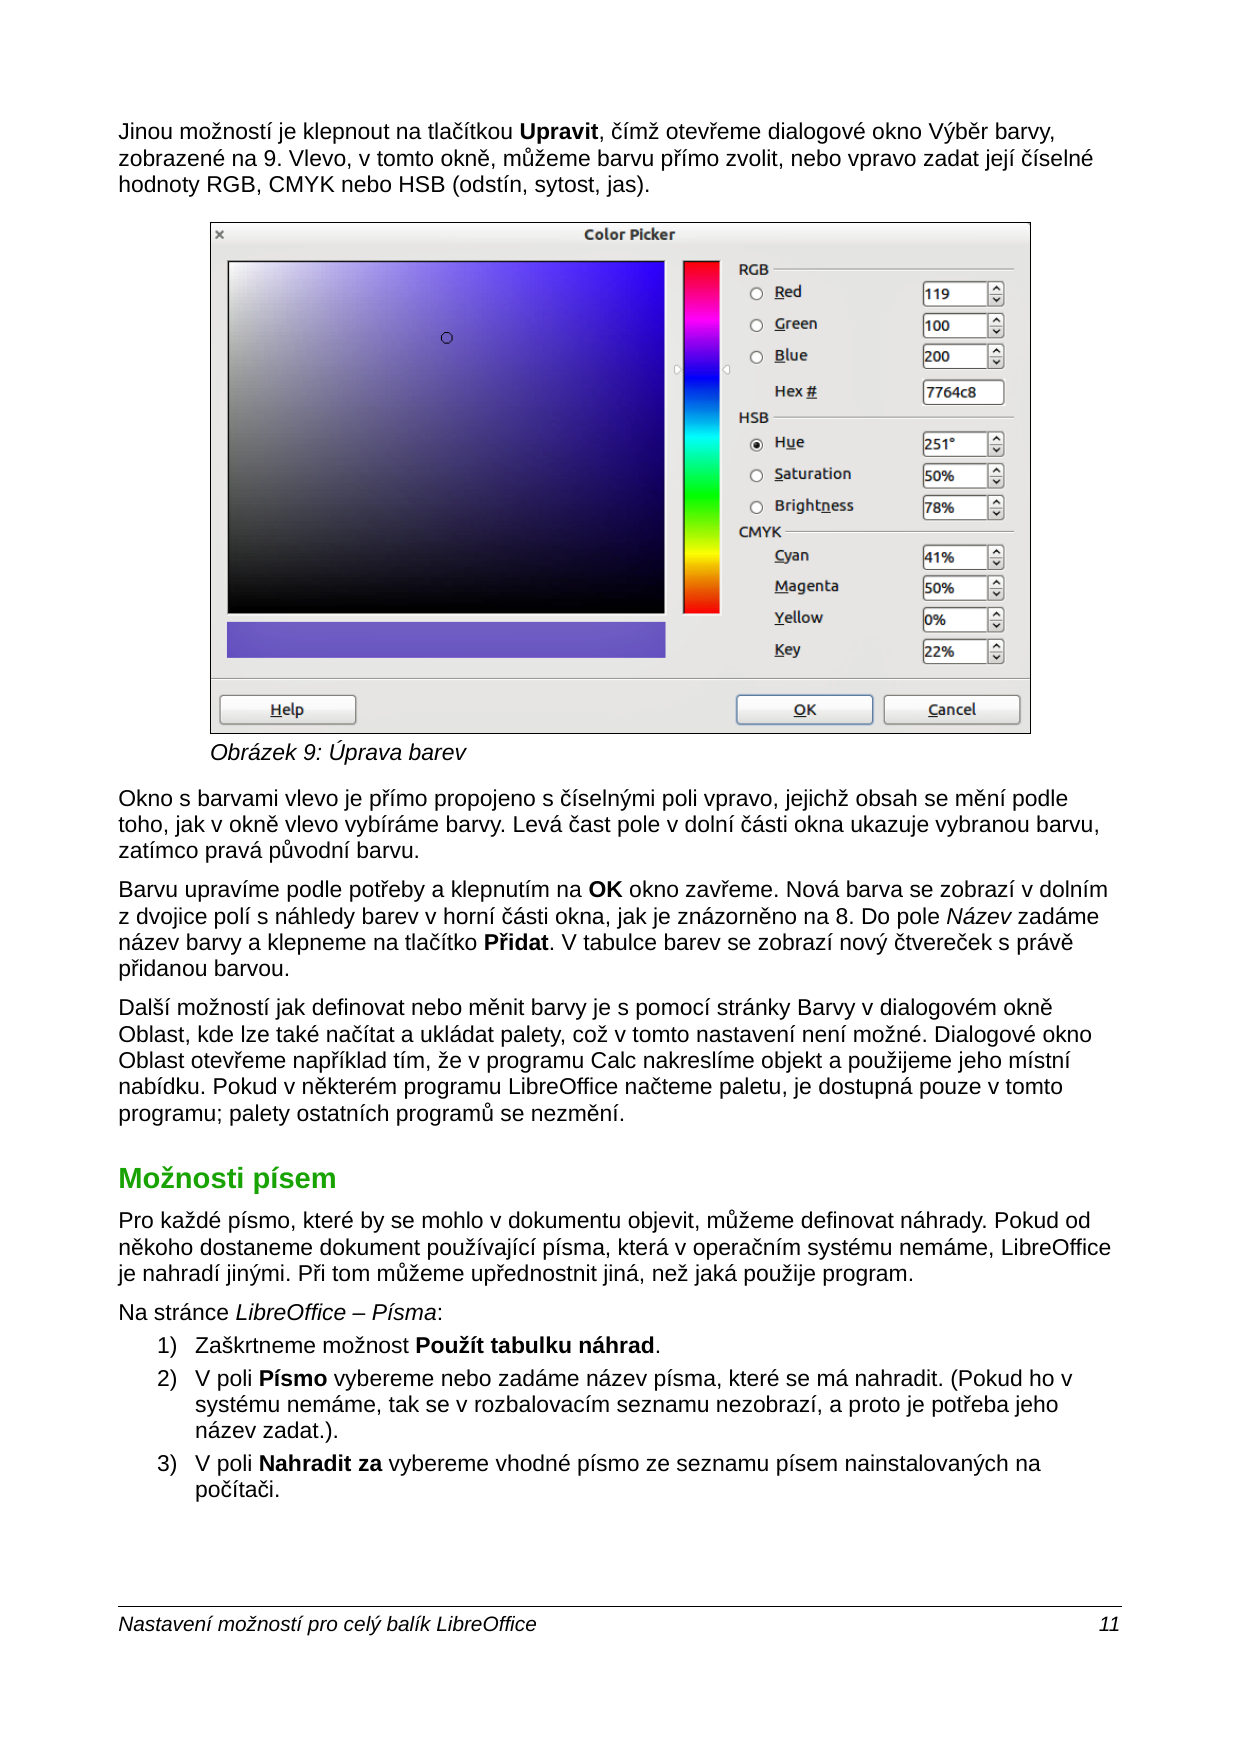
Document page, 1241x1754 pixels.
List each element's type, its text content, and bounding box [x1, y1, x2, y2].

text Jinou možností je klepnout na tlačítkou Upravit, čímž otevřeme dialogové okno Výběr barvy, zobrazené na obrázku 9. Vlevo, v tomto okně, můžeme barvu přímo zvolit, nebo vpravo zadat její číselné hodnoty RGB, CMYK nebo HSB (odstín, sytost, jas). [118, 118, 1122, 197]
list V poli Písmo vybereme nebo zadáme název písma, které se má nahradit. (Pokud ho v systému nemáme, tak se v rozbalovacím seznamu nezobrazí, a proto je potřeba jeho název zadat.). [177, 1364, 1122, 1443]
text Okno s barvami vlevo je přímo propojeno s číselnými poli vpravo, jejichž obsah se mění podle toho, jak v okně vlevo vybíráme barvy. Levá čast pole v dolní části okna ukazuje vybranou barvu, zatímco pravá původní barvu. [118, 785, 1122, 864]
text Pro každé písmo, které by se mohlo v dokumentu objevit, můžeme definovat náhrady. Pokud od někoho dostaneme dokument používající písma, která v operačním systému nemáme, LibreOffice je nahradí jinými. Při tom můžeme upřednostnit jiná, než jaká použije program. [118, 1207, 1122, 1287]
picture [211, 223, 1030, 733]
list V poli Nahradit za vybereme vhodné písmo ze seznamu písem nainstalovaných na počítači. [177, 1450, 1122, 1502]
subtitle Možnosti písem [118, 1162, 1122, 1195]
list Na stránce LibreOffice – Písma: [118, 1299, 1122, 1325]
text Obrázek 9: Úprava barev [210, 739, 1031, 766]
list Zaškrtneme možnost Použít tabulku náhrad. [177, 1332, 1122, 1358]
text Další možností jak definovat nebo měnit barvy je s pomocí stránky Barvy v dialogovém okně Oblast, kde lze také načítat a ukládat palety, což v tomto nastavení není možné. Dialogové okno Oblast otevřeme například tím, že v programu Calc nakreslíme objekt a použijeme jeho místní nabídku. Pokud v některém programu LibreOffice načteme paletu, je dostupná pouze v tomto programu; palety ostatních programů se nezmění. [118, 994, 1122, 1126]
text Barvu upravíme podle potřeby a klepnutím na OK okno zavřeme. Nová barva se zobrazí v dolním z dvojice polí s náhledy barev v horní části okna, jak je znázorněno na obrázku 8. Do pole Název zadáme název barvy a klepneme na tlačítko Přidat. V tabulce barev se zobrazí nový čtvereček s právě přidanou barvou. [118, 876, 1122, 982]
